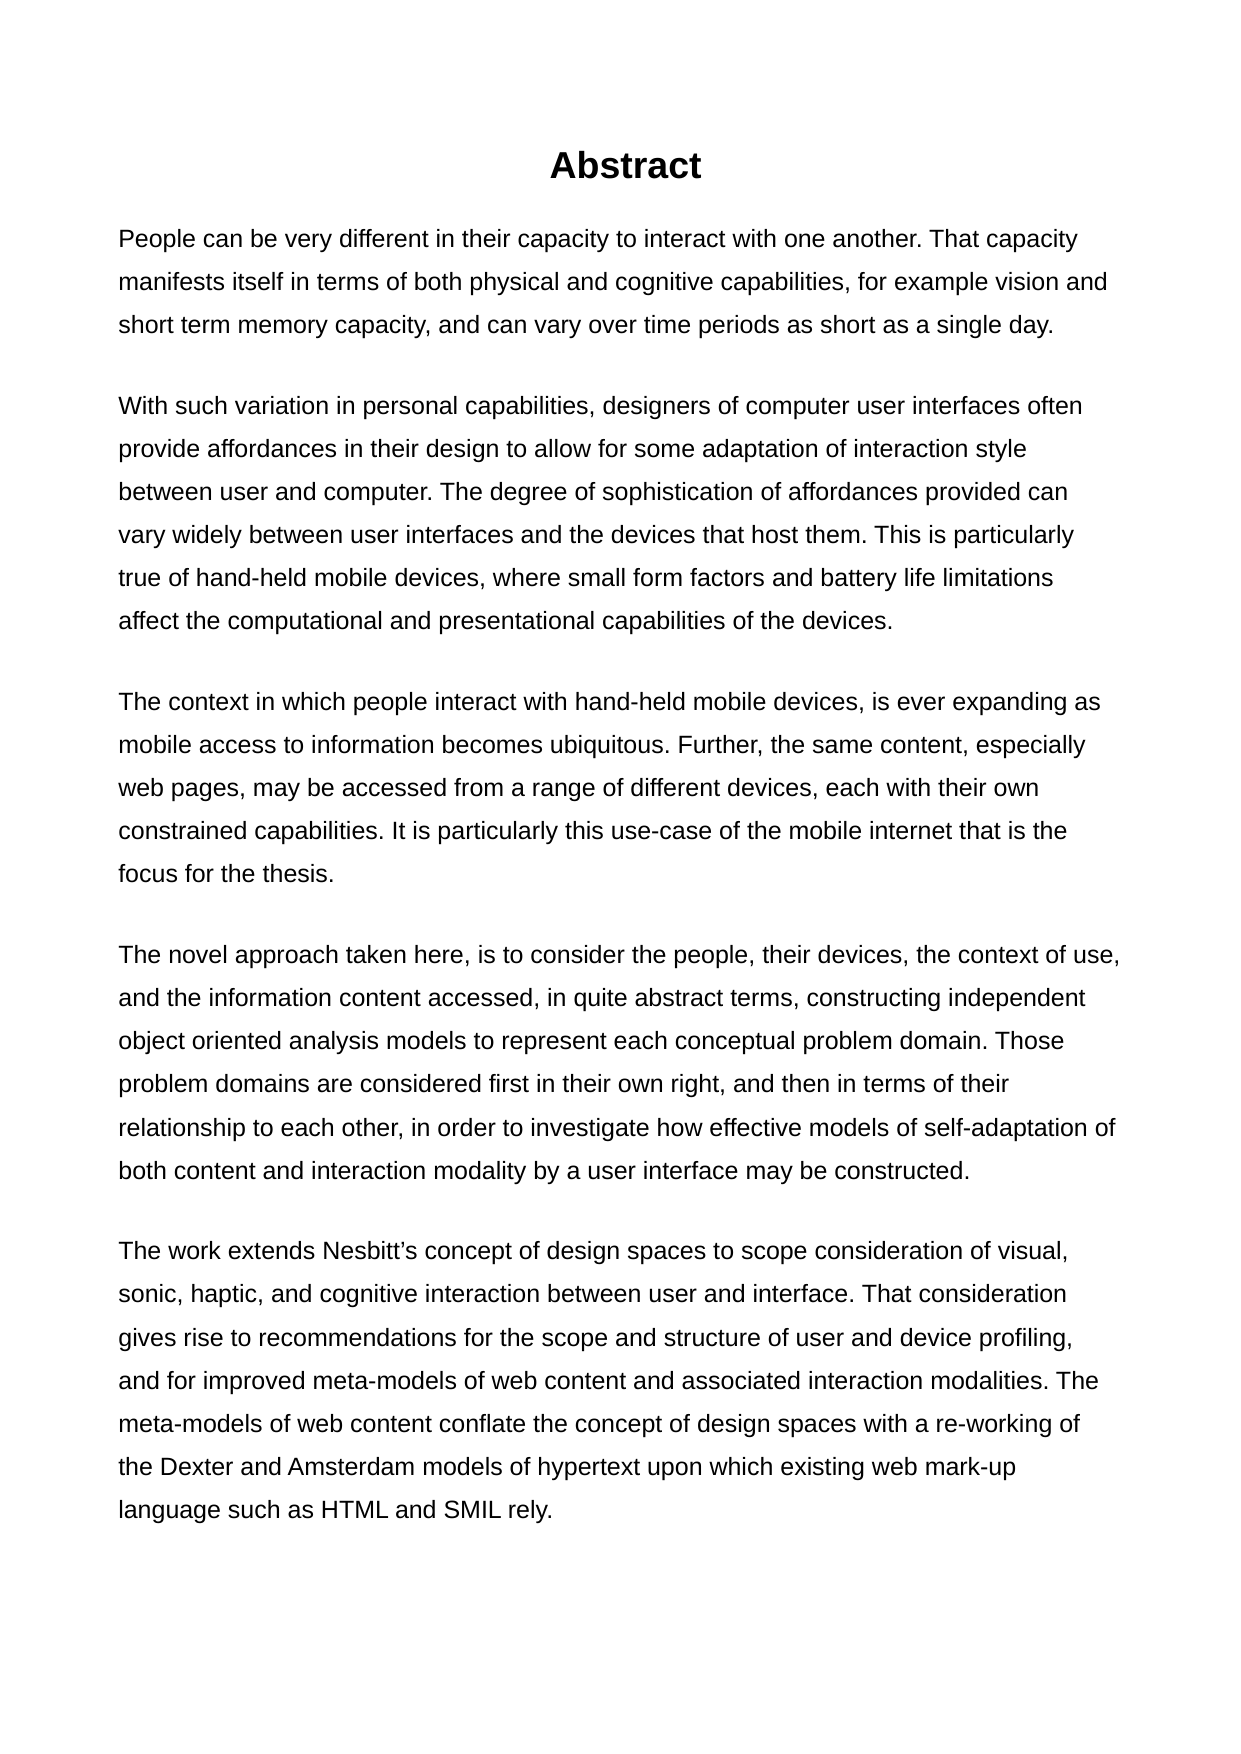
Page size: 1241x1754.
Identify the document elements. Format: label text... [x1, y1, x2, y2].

text With such variation in personal capabilities, designers of computer user interfaces often provide affordances in their design to allow for some adaptation of interaction style between user and computer. The degree of sophistication of affordances provided can vary widely between user interfaces and the devices that host them. This is particularly true of hand-held mobile devices, where small form factors and battery life limitations affect the computational and presentational capabilities of the devices. [118, 391, 1122, 635]
text The context in which people interact with hand-held mobile devices, is ever expanding as mobile access to information becomes ubiquitous. Further, the same content, especially web pages, may be accessed from a range of different devices, each with their own constrained capabilities. It is particularly this use-case of the mobile internet that is the focus for the thesis. [118, 687, 1122, 888]
text The novel approach taken here, is to consider the people, their devices, the context of use, and the information content accessed, in quite abstract terms, constructing independent object oriented analysis models to represent each conceptual problem domain. Those problem domains are considered first in their own right, and then in terms of their relationship to each other, in order to investigate how effective models of self-adaptation of both content and interaction modality by a user interface may be constructed. [118, 940, 1122, 1184]
text People can be very different in their capacity to interact with one another. That capacity manifests itself in terms of both physical and cognitive capabilities, for example vision and short term memory capacity, and can vary over time periods as short as a single day. [118, 224, 1122, 339]
title Abstract [118, 143, 1122, 186]
text The work extends Nesbitt’s concept of design spaces to scope consideration of visual, sonic, haptic, and cognitive interaction between user and interface. That consideration gives rise to recommendations for the scope and structure of user and device profiling, and for improved meta-models of web content and associated interaction modalities. The meta-models of web content conflate the concept of design spaces with a re-working of the Dexter and Amsterdam models of hypertext upon which existing web mark-up language such as HTML and SMIL rely. [118, 1236, 1122, 1524]
